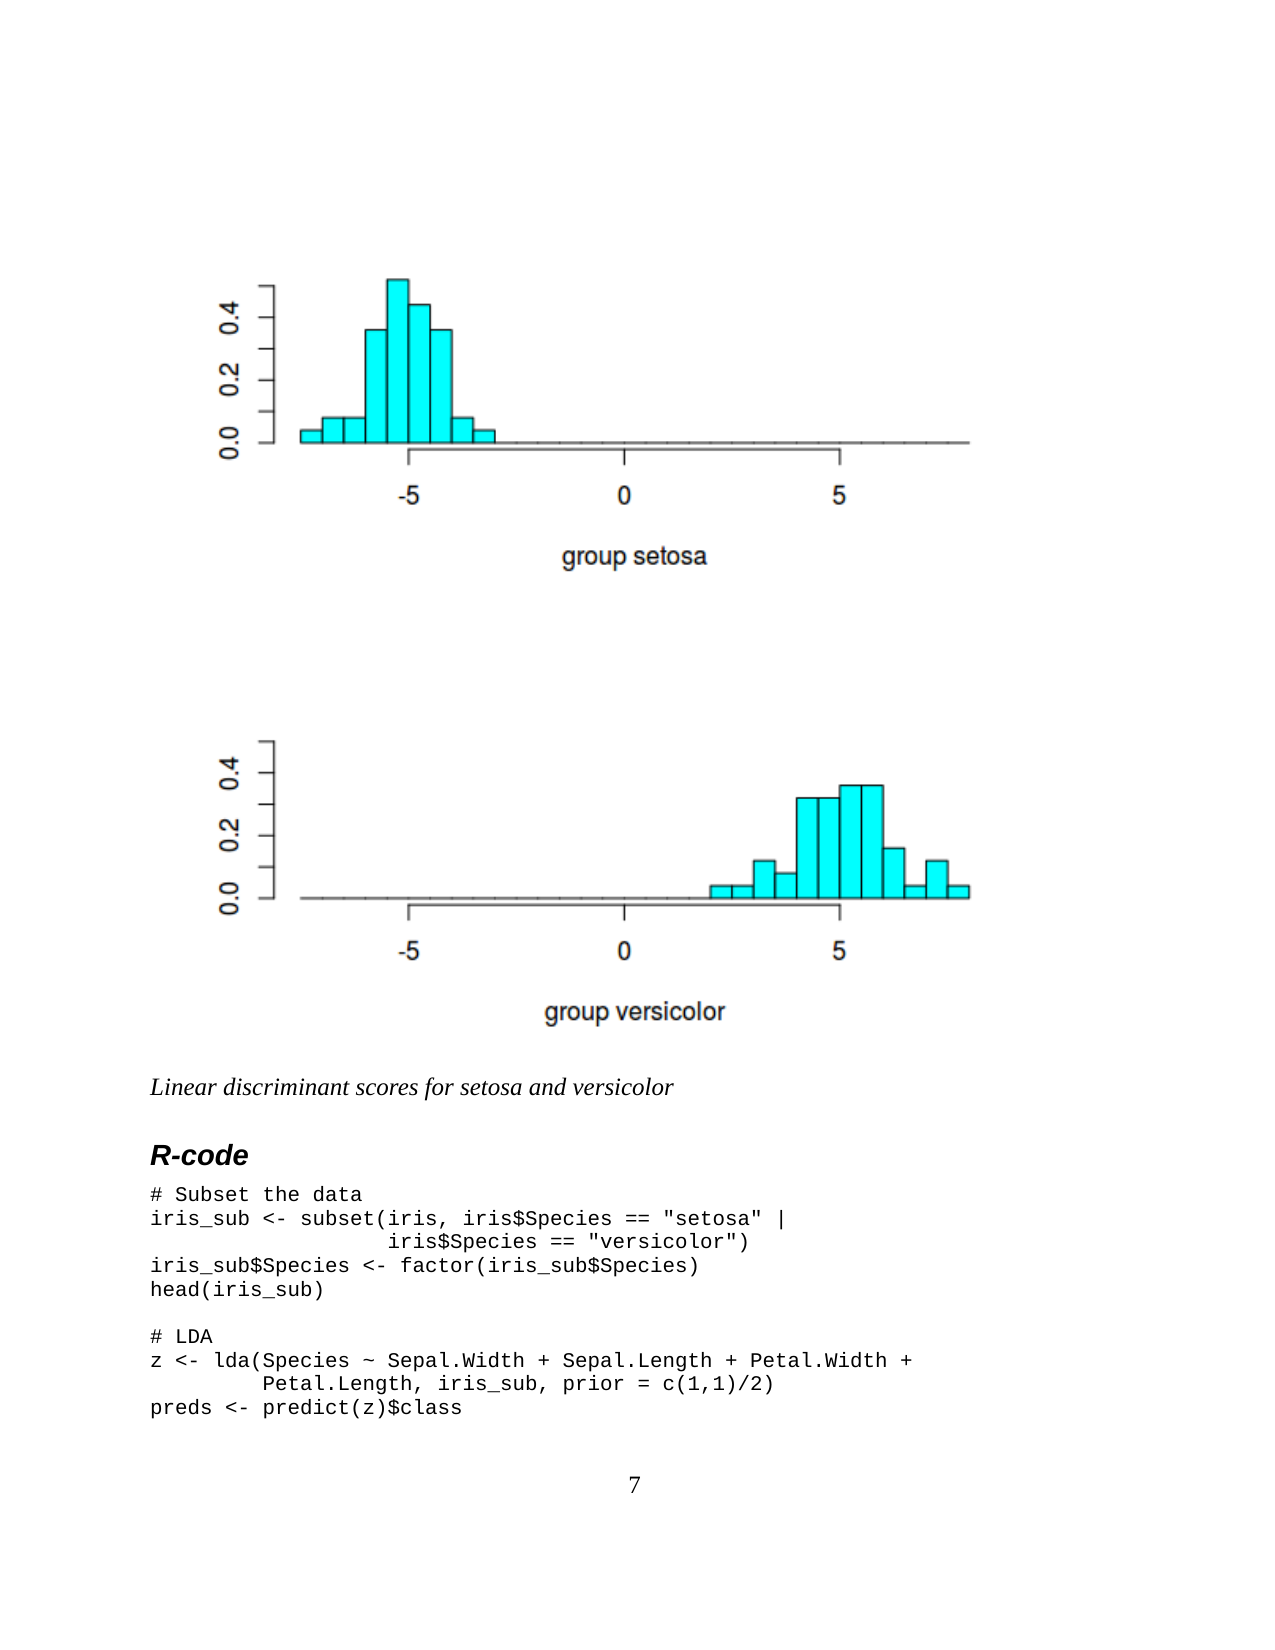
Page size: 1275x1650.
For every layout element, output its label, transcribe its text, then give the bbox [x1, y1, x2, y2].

text z <- lda(Species ~ Sepal.Width + Sepal.Length + Petal.Width + [150, 1350, 1125, 1373]
text head(iris_sub) [150, 1279, 1125, 1302]
subtitle R-code [150, 1138, 1125, 1172]
text Linear discriminant scores for setosa and versicolor [150, 1072, 1125, 1101]
text # LDA [150, 1326, 1125, 1350]
picture [150, 150, 1060, 1060]
text # Subset the data [150, 1184, 1125, 1208]
text iris_sub$Species <- factor(iris_sub$Species) [150, 1255, 1125, 1279]
text iris_sub <- subset(iris, iris$Species == "setosa" | [150, 1208, 1125, 1232]
text iris$Species == "versicolor") [150, 1232, 1125, 1255]
text preds <- predict(z)$class [150, 1397, 1125, 1421]
text Petal.Length, iris_sub, prior = c(1,1)/2) [150, 1373, 1125, 1397]
